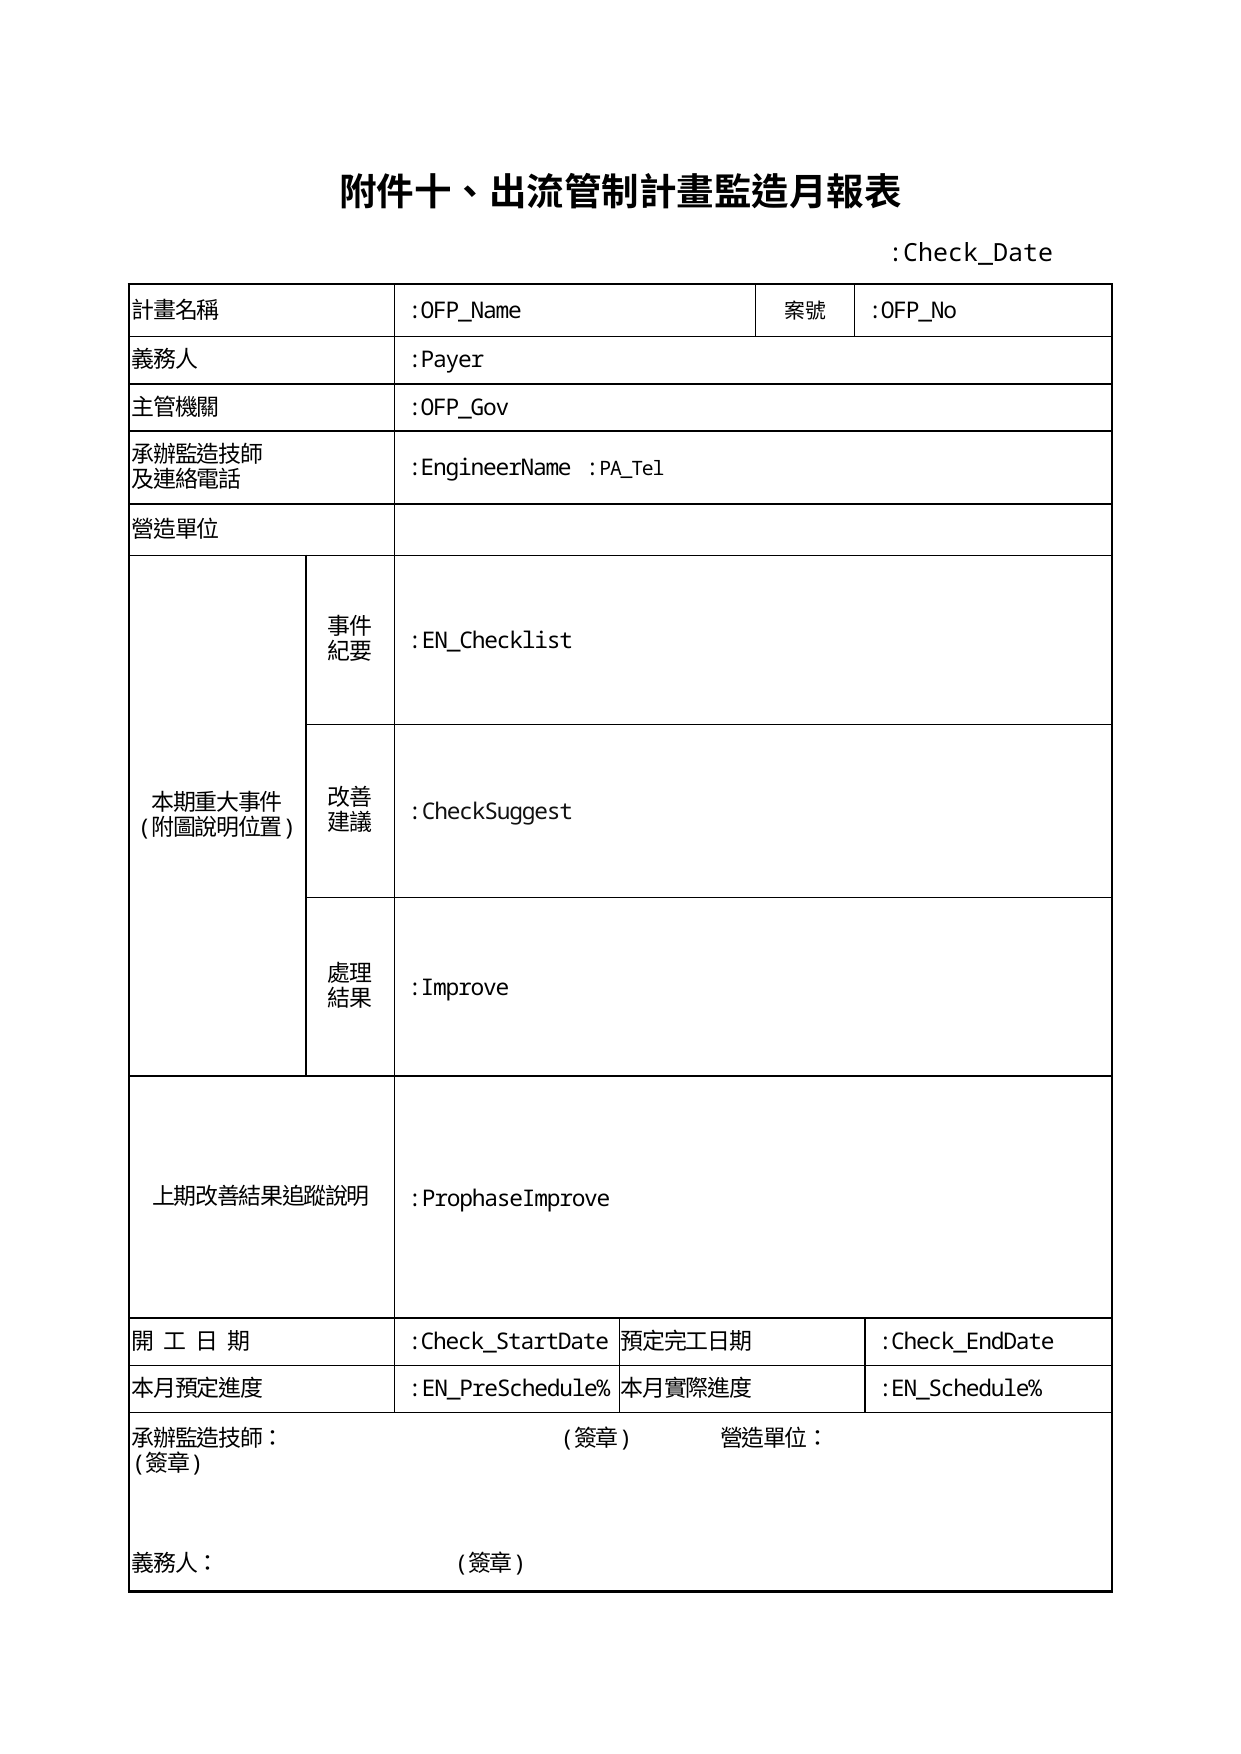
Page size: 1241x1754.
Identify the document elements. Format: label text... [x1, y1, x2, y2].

table_cell 義務人 [130, 337, 394, 383]
table_cell :EN_PreSchedule% [395, 1366, 619, 1412]
table_cell 處理 結果 [307, 898, 394, 1075]
table_header :OFP_Name [395, 285, 755, 336]
table_cell 上期改善結果追蹤說明 [130, 1077, 394, 1317]
table_header :OFP_No [855, 285, 1111, 336]
table_cell 主管機關 [130, 385, 394, 430]
table_cell 開 工 日 期 [130, 1319, 394, 1364]
table_cell 承辦監造技師 及連絡電話 [130, 432, 394, 503]
table_cell 本月實際進度 [620, 1366, 864, 1412]
table_cell :OFP_Gov [395, 385, 1111, 430]
table_cell :Payer [395, 337, 1111, 383]
table_header 計畫名稱 [130, 285, 394, 336]
table_cell :EngineerName :PA_Tel [395, 432, 1111, 503]
table_cell :Check_EndDate [866, 1319, 1111, 1364]
table_cell 事件 紀要 [307, 556, 394, 723]
table_cell 本期重大事件 (附圖說明位置) [130, 556, 305, 1075]
text 附件十、出流管制計畫監造月報表 [187, 158, 1053, 221]
table_cell :CheckSuggest [395, 725, 1111, 897]
table_cell :Improve [395, 898, 1111, 1075]
text :Check_Date [187, 221, 1053, 283]
table_cell 預定完工日期 [620, 1319, 864, 1364]
table_cell :ProphaseImprove [395, 1077, 1111, 1317]
table_cell :Check_StartDate [395, 1319, 619, 1364]
table_cell :EN_Checklist [395, 556, 1111, 723]
table_cell :EN_Schedule% [866, 1366, 1111, 1412]
table_cell [395, 505, 1111, 554]
table_cell 承辦監造技師： (簽章) 營造單位： (簽章) 義務人： (簽章) [130, 1413, 1111, 1590]
table_cell 營造單位 [130, 505, 394, 554]
table_cell 本月預定進度 [130, 1366, 394, 1412]
table_header 案號 [756, 285, 854, 336]
table_cell 改善 建議 [307, 725, 394, 897]
